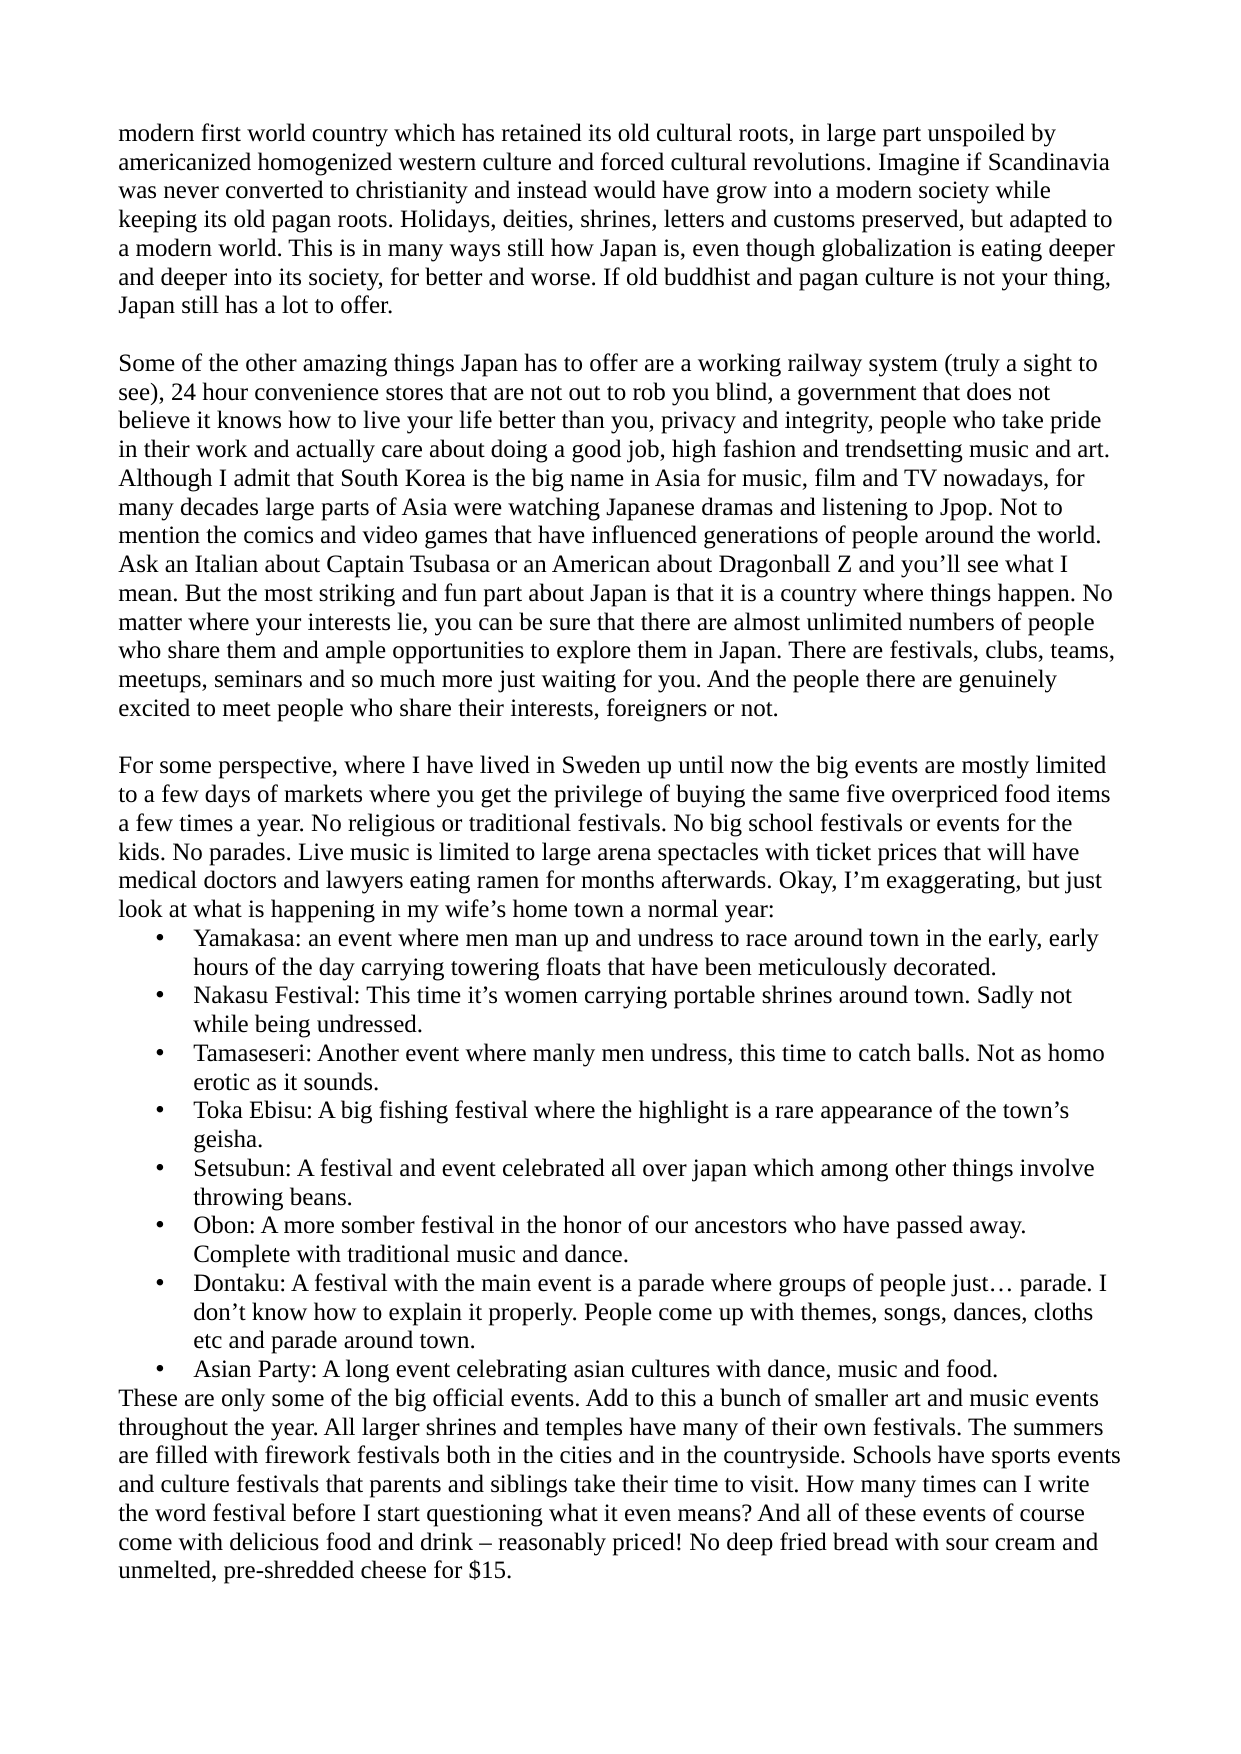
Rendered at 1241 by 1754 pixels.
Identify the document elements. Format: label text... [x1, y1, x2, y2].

text Some of the other amazing things Japan has to offer are a working railway system (truly a sight to see), 24 hour convenience stores that are not out to rob you blind, a government that does not believe it knows how to live your life better than you, privacy and integrity, people who take pride in their work and actually care about doing a good job, high fashion and trendsetting music and art. Although I admit that South Korea is the big name in Asia for music, film and TV nowadays, for many decades large parts of Asia were watching Japanese dramas and listening to Jpop. Not to mention the comics and video games that have influenced generations of people around the world. Ask an Italian about Captain Tsubasa or an American about Dragonball Z and you’ll see what I mean. But the most striking and fun part about Japan is that it is a country where things happen. No matter where your interests lie, you can be sure that there are almost unlimited numbers of people who share them and ample opportunities to explore them in Japan. There are festivals, clubs, teams, meetups, seminars and so much more just waiting for you. And the people there are genuinely excited to meet people who share their interests, foreigners or not. [118, 348, 1122, 722]
list Asian Party: A long event celebrating asian cultures with dance, music and food. [156, 1354, 1122, 1383]
list Obon: A more somber festival in the honor of our ancestors who have passed away. Complete with traditional music and dance. [156, 1211, 1122, 1268]
text These are only some of the big official events. Add to this a bunch of smaller art and music events throughout the year. All larger shrines and temples have many of their own festivals. The summers are filled with firework festivals both in the cities and in the countryside. Schools have sports events and culture festivals that parents and siblings take their time to visit. How many times can I write the word festival before I start questioning what it even means? And all of these events of course come with delicious food and drink – reasonably priced! No deep fried bread with sour cream and unmelted, pre-shredded cheese for $15. [118, 1383, 1122, 1584]
list Tamaseseri: Another event where manly men undress, this time to catch balls. Not as homo erotic as it sounds. [156, 1038, 1122, 1096]
list Yamakasa: an event where men man up and undress to race around town in the early, early hours of the day carrying towering floats that have been meticulously decorated. [156, 923, 1122, 981]
list Toka Ebisu: A big fishing festival where the highlight is a rare appearance of the town’s geisha. [156, 1096, 1122, 1153]
list Setsubun: A festival and event celebrated all over japan which among other things involve throwing beans. [156, 1153, 1122, 1211]
text For some perspective, where I have lived in Sweden up until now the big events are mostly limited to a few days of markets where you get the privilege of buying the same five overpriced food items a few times a year. No religious or traditional festivals. No big school festivals or events for the kids. No parades. Live music is limited to large arena spectacles with ticket prices that will have medical doctors and lawyers eating ramen for months afterwards. Okay, I’m exaggerating, but just look at what is happening in my wife’s home town a normal year: [118, 751, 1122, 923]
text modern first world country which has retained its old cultural roots, in large part unspoiled by americanized homogenized western culture and forced cultural revolutions. Imagine if Scandinavia was never converted to christianity and instead would have grow into a modern society while keeping its old pagan roots. Holidays, deities, shrines, letters and customs preserved, but adapted to a modern world. This is in many ways still how Japan is, even though globalization is eating deeper and deeper into its society, for better and worse. If old buddhist and pagan culture is not your thing, Japan still has a lot to offer. [118, 118, 1122, 319]
list Nakasu Festival: This time it’s women carrying portable shrines around town. Sadly not while being undressed. [156, 981, 1122, 1038]
list Dontaku: A festival with the main event is a parade where groups of people just… parade. I don’t know how to explain it properly. People come up with themes, songs, dances, cloths etc and parade around town. [156, 1268, 1122, 1354]
